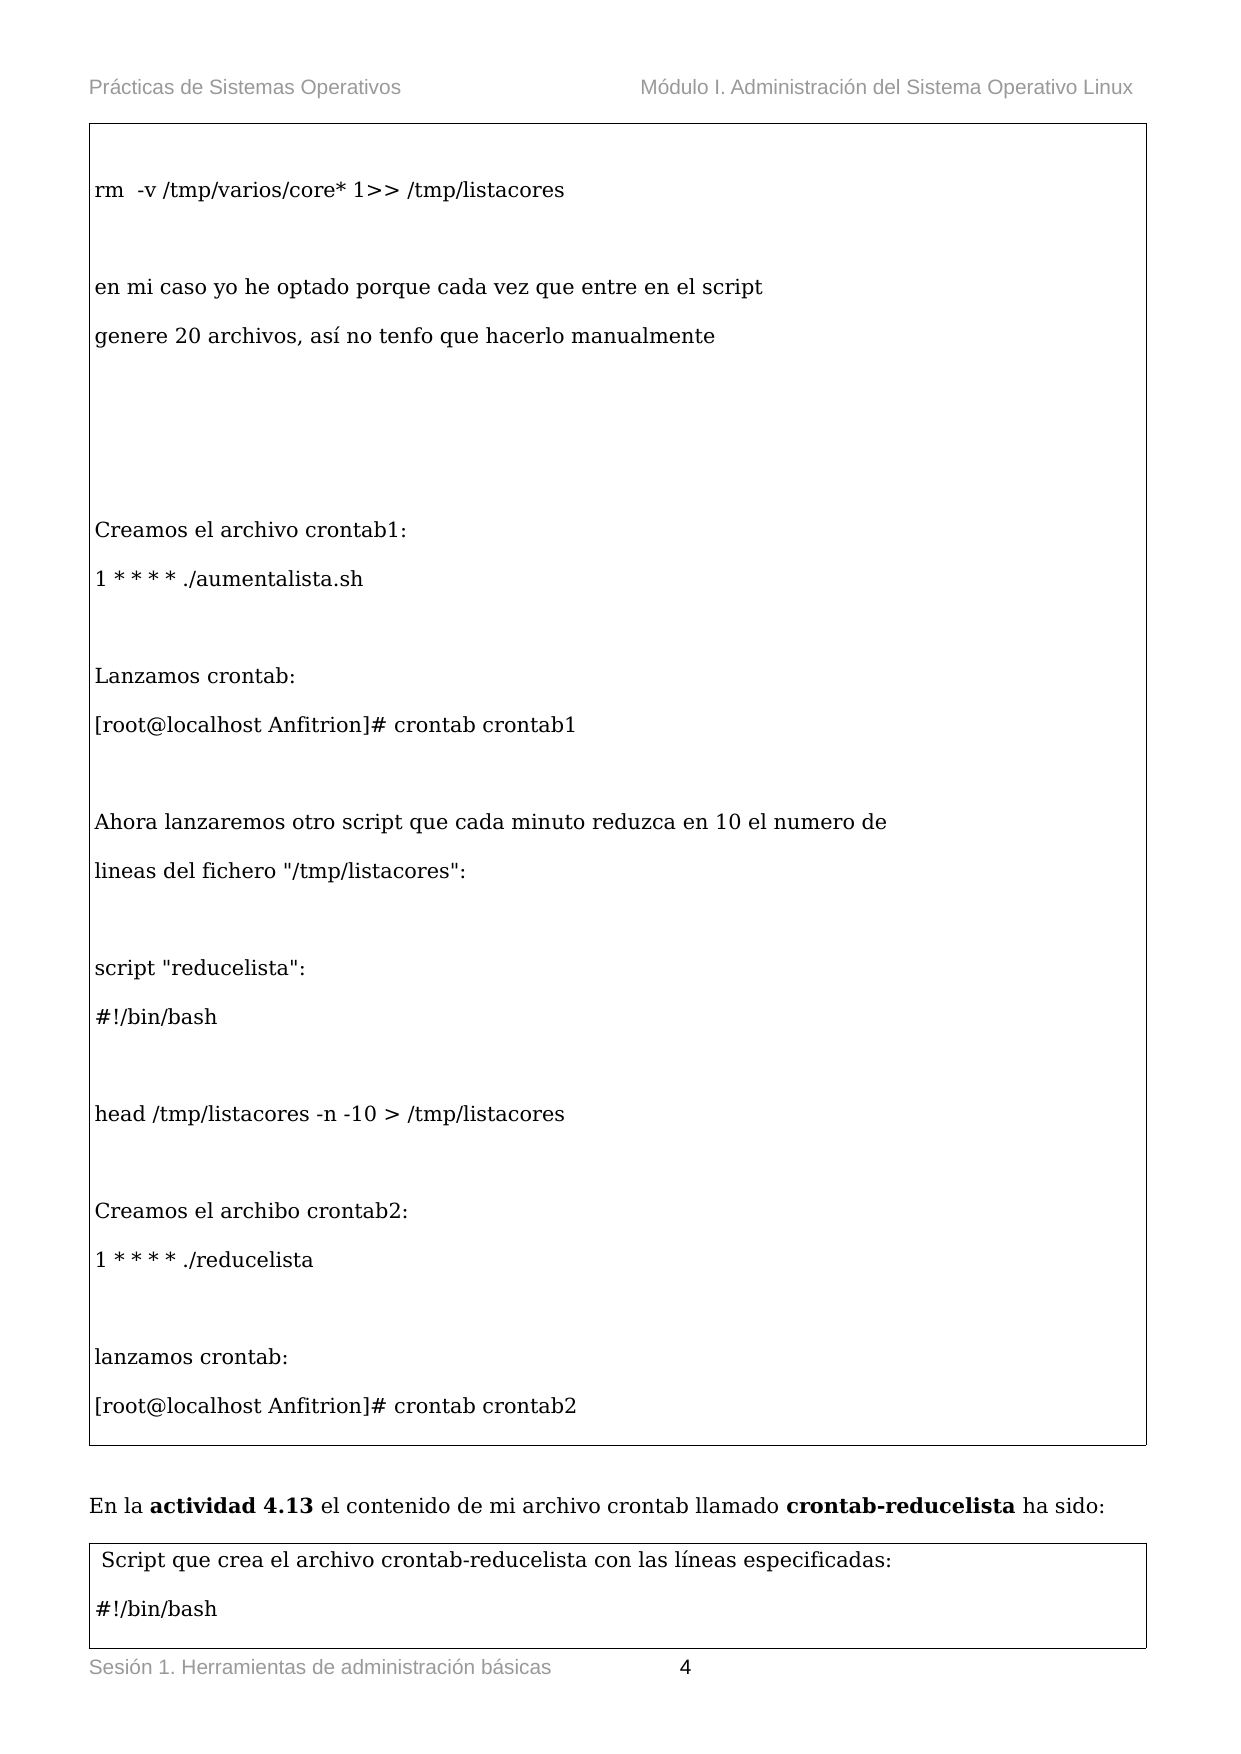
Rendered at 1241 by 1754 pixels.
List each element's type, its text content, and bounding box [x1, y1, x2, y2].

table_header Script que crea el archivo crontab-reducelista con las líneas especificadas: #!/bin/bash [90, 1544, 1146, 1648]
table_header rm -v /tmp/varios/core* 1>> /tmp/listacores en mi caso yo he optado porque cada vez que entre en el script genere 20 archivos, así no tenfo que hacerlo manualmente Creamos el archivo crontab1: 1 * * * * ./aumentalista.sh Lanzamos crontab: [root@localhost Anfitrion]# crontab crontab1 Ahora lanzaremos otro script que cada minuto reduzca en 10 el numero de lineas del fichero "/tmp/listacores": script "reducelista": #!/bin/bash head /tmp/listacores -n -10 > /tmp/listacores Creamos el archibo crontab2: 1 * * * * ./reducelista lanzamos crontab: [root@localhost Anfitrion]# crontab crontab2 [90, 124, 1146, 1445]
text En la actividad 4.13 el contenido de mi archivo crontab llamado crontab-reducelista ha sido: [89, 1493, 1146, 1518]
